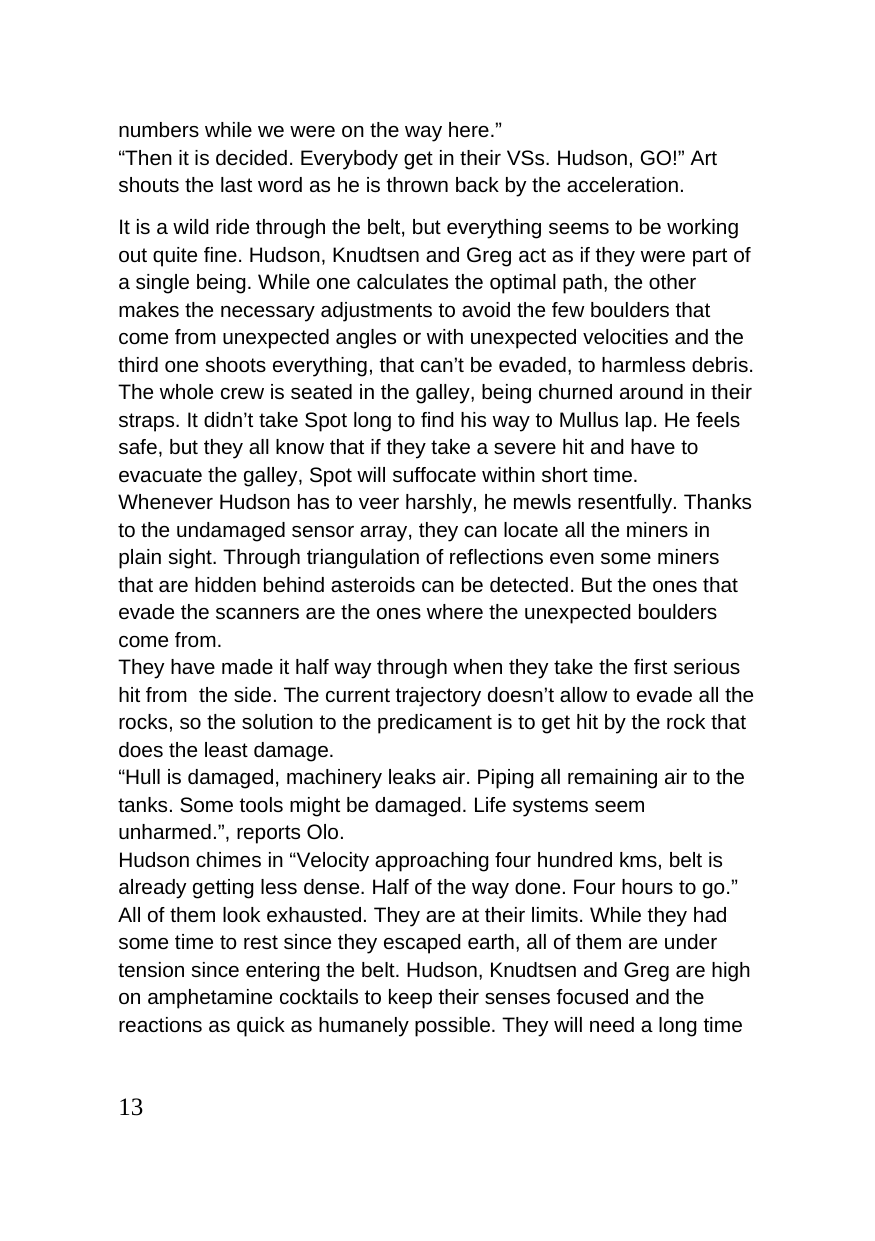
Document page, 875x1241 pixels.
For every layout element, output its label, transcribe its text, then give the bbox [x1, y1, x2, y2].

text It is a wild ride through the belt, but everything seems to be working out quite fine. Hudson, Knudtsen and Greg act as if they were part of a single being. While one calculates the optimal path, the other makes the necessary adjustments to avoid the few boulders that come from unexpected angles or with unexpected velocities and the third one shoots everything, that can’t be evaded, to harmless debris. The whole crew is seated in the galley, being churned around in their straps. It didn’t take Spot long to find his way to Mullus lap. He feels safe, but they all know that if they take a severe hit and have to evacuate the galley, Spot will suffocate within short time. Whenever Hudson has to veer harshly, he mewls resentfully. Thanks to the undamaged sensor array, they can locate all the miners in plain sight. Through triangulation of reflections even some miners that are hidden behind asteroids can be detected. But the ones that evade the scanners are the ones where the unexpected boulders come from. They have made it half way through when they take the first serious hit from the side. The current trajectory doesn’t allow to evade all the rocks, so the solution to the predicament is to get hit by the rock that does the least damage. “Hull is damaged, machinery leaks air. Piping all remaining air to the tanks. Some tools might be damaged. Life systems seem unharmed.”, reports Olo. Hudson chimes in “Velocity approaching four hundred kms, belt is already getting less dense. Half of the way done. Four hours to go.” All of them look exhausted. They are at their limits. While they had some time to rest since they escaped earth, all of them are under tension since entering the belt. Hudson, Knudtsen and Greg are high on amphetamine cocktails to keep their senses focused and the reactions as quick as humanely possible. They will need a long time [118, 215, 756, 1037]
text numbers while we were on the way here.” “Then it is decided. Everybody get in their VSs. Hudson, GO!” Art shouts the last word as he is thrown back by the acceleration. [118, 118, 756, 197]
